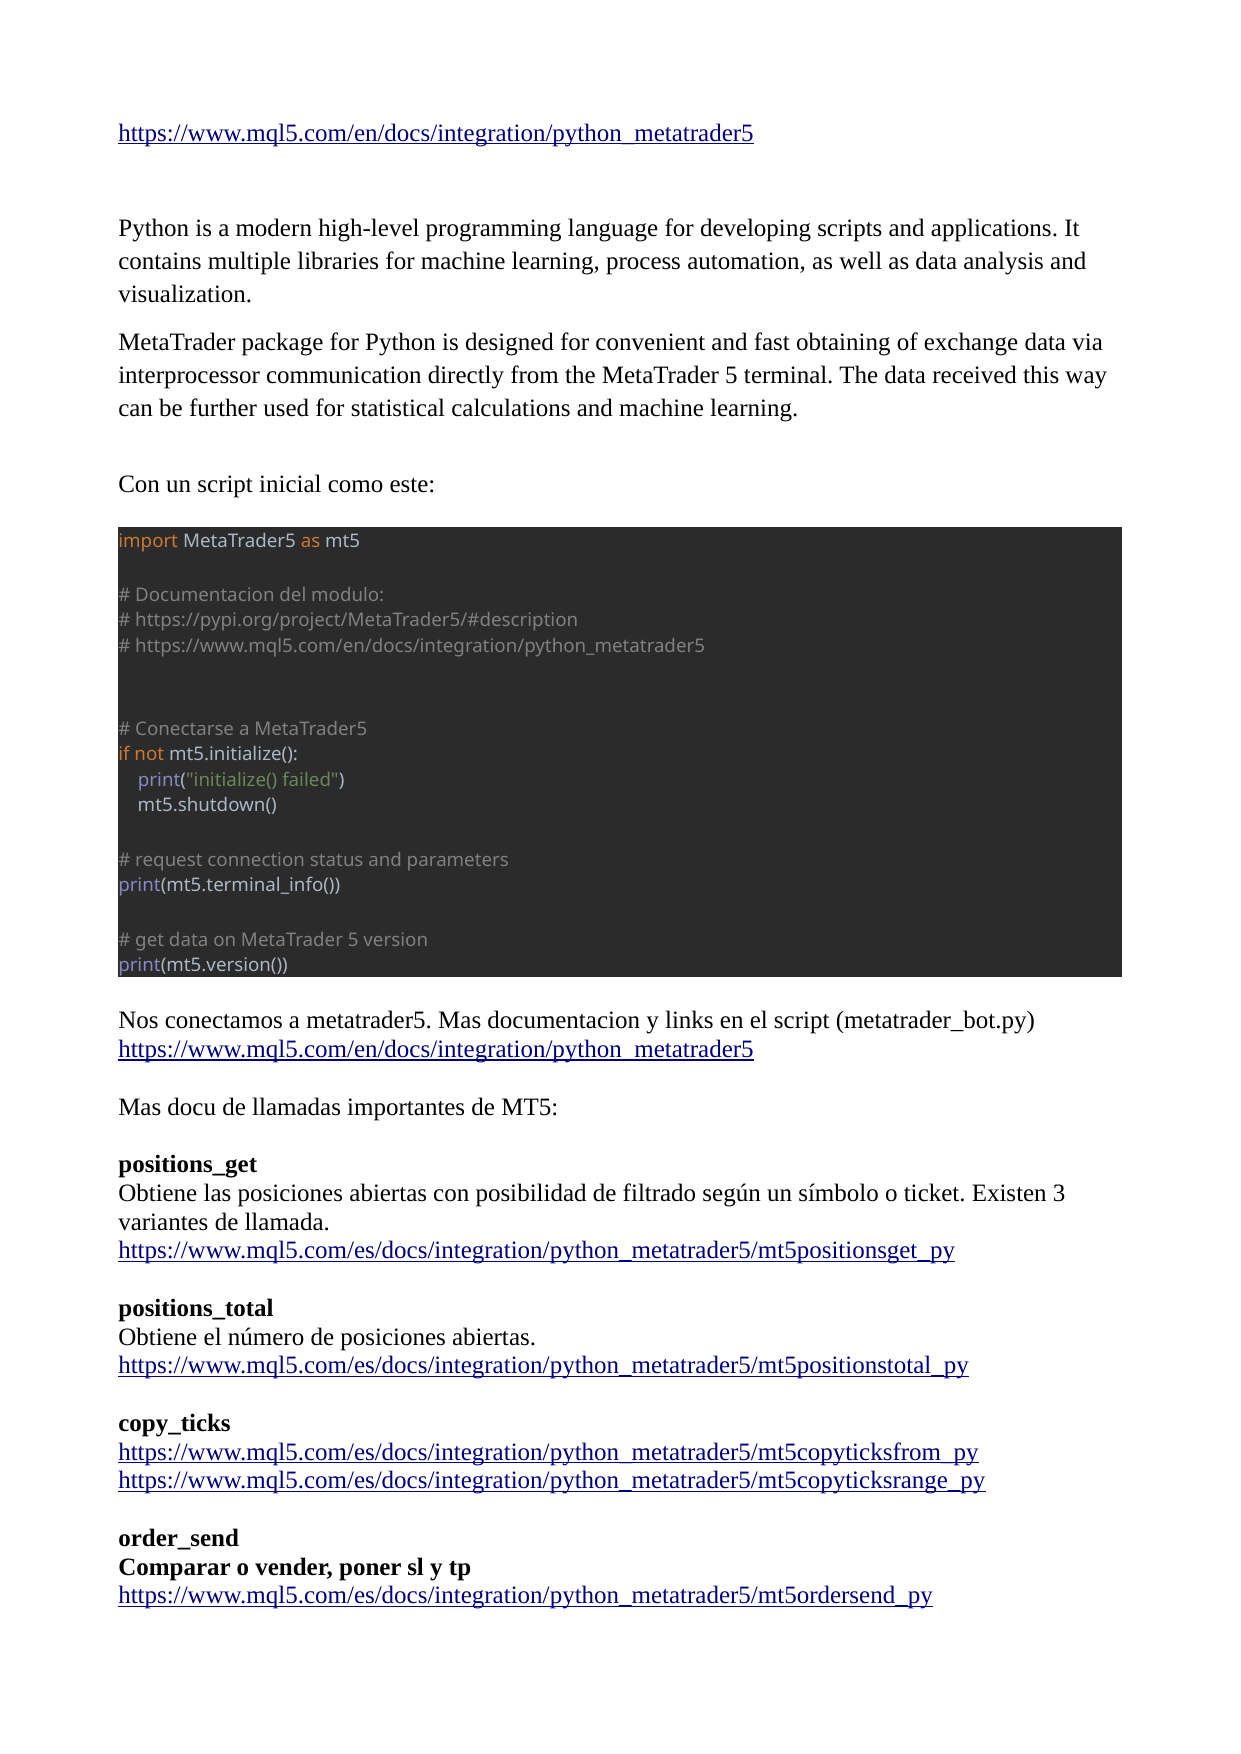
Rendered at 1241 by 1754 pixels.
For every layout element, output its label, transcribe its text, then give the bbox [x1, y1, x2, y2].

text Mas docu de llamadas importantes de MT5: [118, 1092, 1122, 1121]
text Obtiene el número de posiciones abiertas. [118, 1322, 1122, 1351]
text Comparar o vender, poner sl y tp [118, 1552, 1122, 1581]
text https://www.mql5.com/en/docs/integration/python_metatrader5 [118, 118, 1122, 147]
text copy_ticks [118, 1408, 1122, 1437]
text Obtiene las posiciones abiertas con posibilidad de filtrado según un símbolo o ticket. Existen 3 variantes de llamada. [118, 1178, 1122, 1236]
text https://www.mql5.com/en/docs/integration/python_metatrader5 [118, 1034, 1122, 1063]
text import MetaTrader5 as mt5 # Documentacion del modulo: # https://pypi.org/project/MetaTrader5/#description # https://www.mql5.com/en/docs/integration/python_metatrader5 # Conectarse a MetaTrader5 if not mt5.initialize(): print("initialize() failed") mt5.shutdown() # request connection status and parameters print(mt5.terminal_info()) # get data on MetaTrader 5 version print(mt5.version()) [118, 527, 1122, 977]
text https://www.mql5.com/es/docs/integration/python_metatrader5/mt5positionstotal_py [118, 1351, 1122, 1379]
text MetaTrader package for Python is designed for convenient and fast obtaining of exchange data via interprocessor communication directly from the MetaTrader 5 terminal. The data received this way can be further used for statistical calculations and machine learning. [118, 327, 1122, 422]
text positions_get [118, 1149, 1122, 1178]
text positions_total [118, 1293, 1122, 1322]
text Nos conectamos a metatrader5. Mas documentacion y links en el script (metatrader_bot.py) [118, 1006, 1122, 1034]
text https://www.mql5.com/es/docs/integration/python_metatrader5/mt5copyticksfrom_py [118, 1437, 1122, 1466]
text https://www.mql5.com/es/docs/integration/python_metatrader5/mt5ordersend_py [118, 1581, 1122, 1609]
text https://www.mql5.com/es/docs/integration/python_metatrader5/mt5copyticksrange_py [118, 1466, 1122, 1494]
text order_send [118, 1523, 1122, 1552]
text https://www.mql5.com/es/docs/integration/python_metatrader5/mt5positionsget_py [118, 1236, 1122, 1264]
text Con un script inicial como este: [118, 469, 1122, 498]
text Python is a modern high-level programming language for developing scripts and applications. It contains multiple libraries for machine learning, process automation, as well as data analysis and visualization. [118, 213, 1122, 308]
